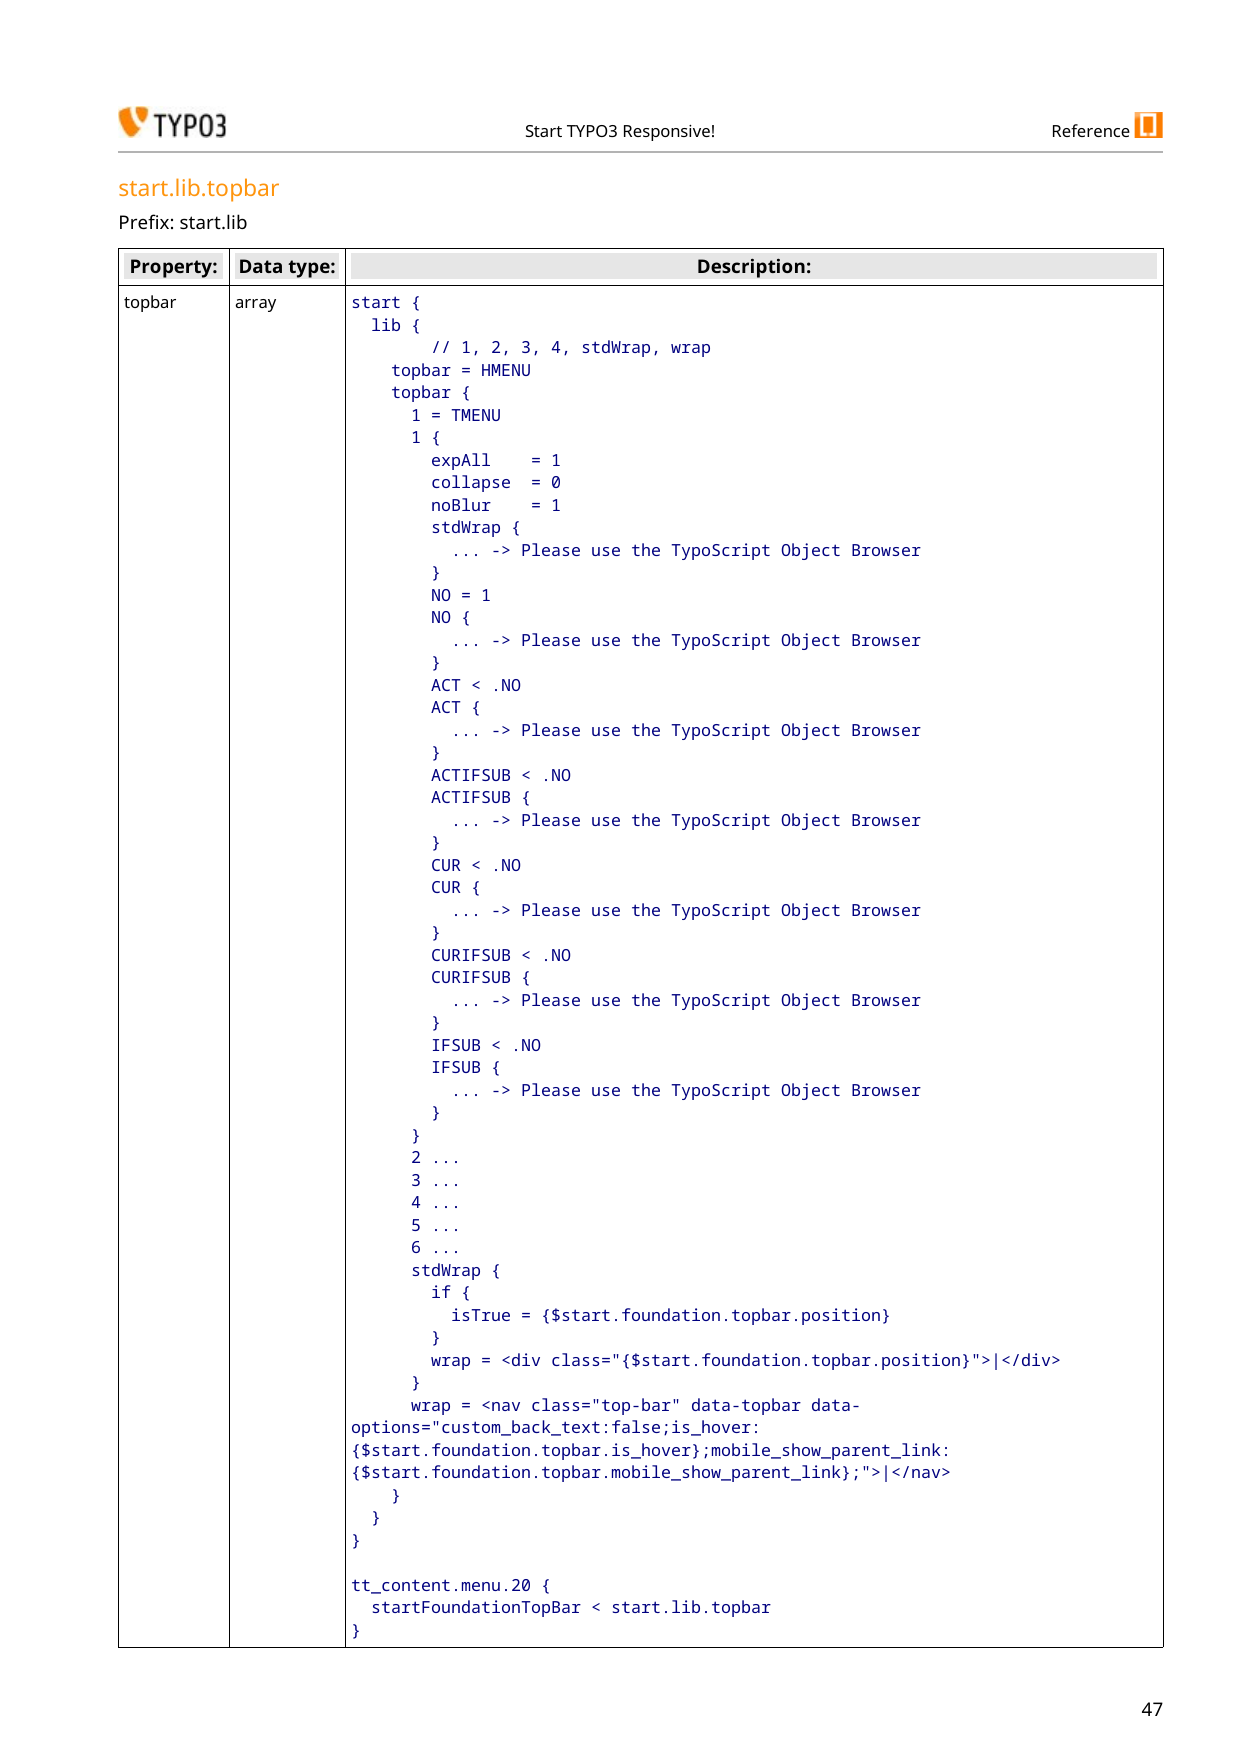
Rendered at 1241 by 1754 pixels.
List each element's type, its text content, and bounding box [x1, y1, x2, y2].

table_header Description: [346, 249, 1163, 285]
table_header Property: [119, 249, 229, 285]
picture [1134, 112, 1163, 138]
table_cell array [230, 286, 345, 1647]
picture [118, 106, 227, 138]
text Prefix: start.lib [118, 209, 1163, 235]
table_cell topbar [119, 286, 229, 1647]
table_header Data type: [230, 249, 345, 285]
subtitle start.lib.topbar [118, 172, 1163, 203]
table_cell start { lib { // 1, 2, 3, 4, stdWrap, wrap topbar = HMENU topbar { 1 = TMENU 1 { expAll = 1 collapse = 0 noBlur = 1 stdWrap { ... -> Please use the TypoScript Object Browser } NO = 1 NO { ... -> Please use the TypoScript Object Browser } ACT < .NO ACT { ... -> Please use the TypoScript Object Browser } ACTIFSUB < .NO ACTIFSUB { ... -> Please use the TypoScript Object Browser } CUR < .NO CUR { ... -> Please use the TypoScript Object Browser } CURIFSUB < .NO CURIFSUB { ... -> Please use the TypoScript Object Browser } IFSUB < .NO IFSUB { ... -> Please use the TypoScript Object Browser } } 2 ... 3 ... 4 ... 5 ... 6 ... stdWrap { if { isTrue = {$start.foundation.topbar.position} } wrap = <div class="{$start.foundation.topbar.position}">|</div> } wrap = <nav class="top-bar" data-topbar data-options="custom_back_text:false;is_hover:{$start.foundation.topbar.is_hover};mobile_show_parent_link:{$start.foundation.topbar.mobile_show_parent_link};">|</nav> } } } tt_content.menu.20 { startFoundationTopBar < start.lib.topbar } [346, 286, 1163, 1647]
